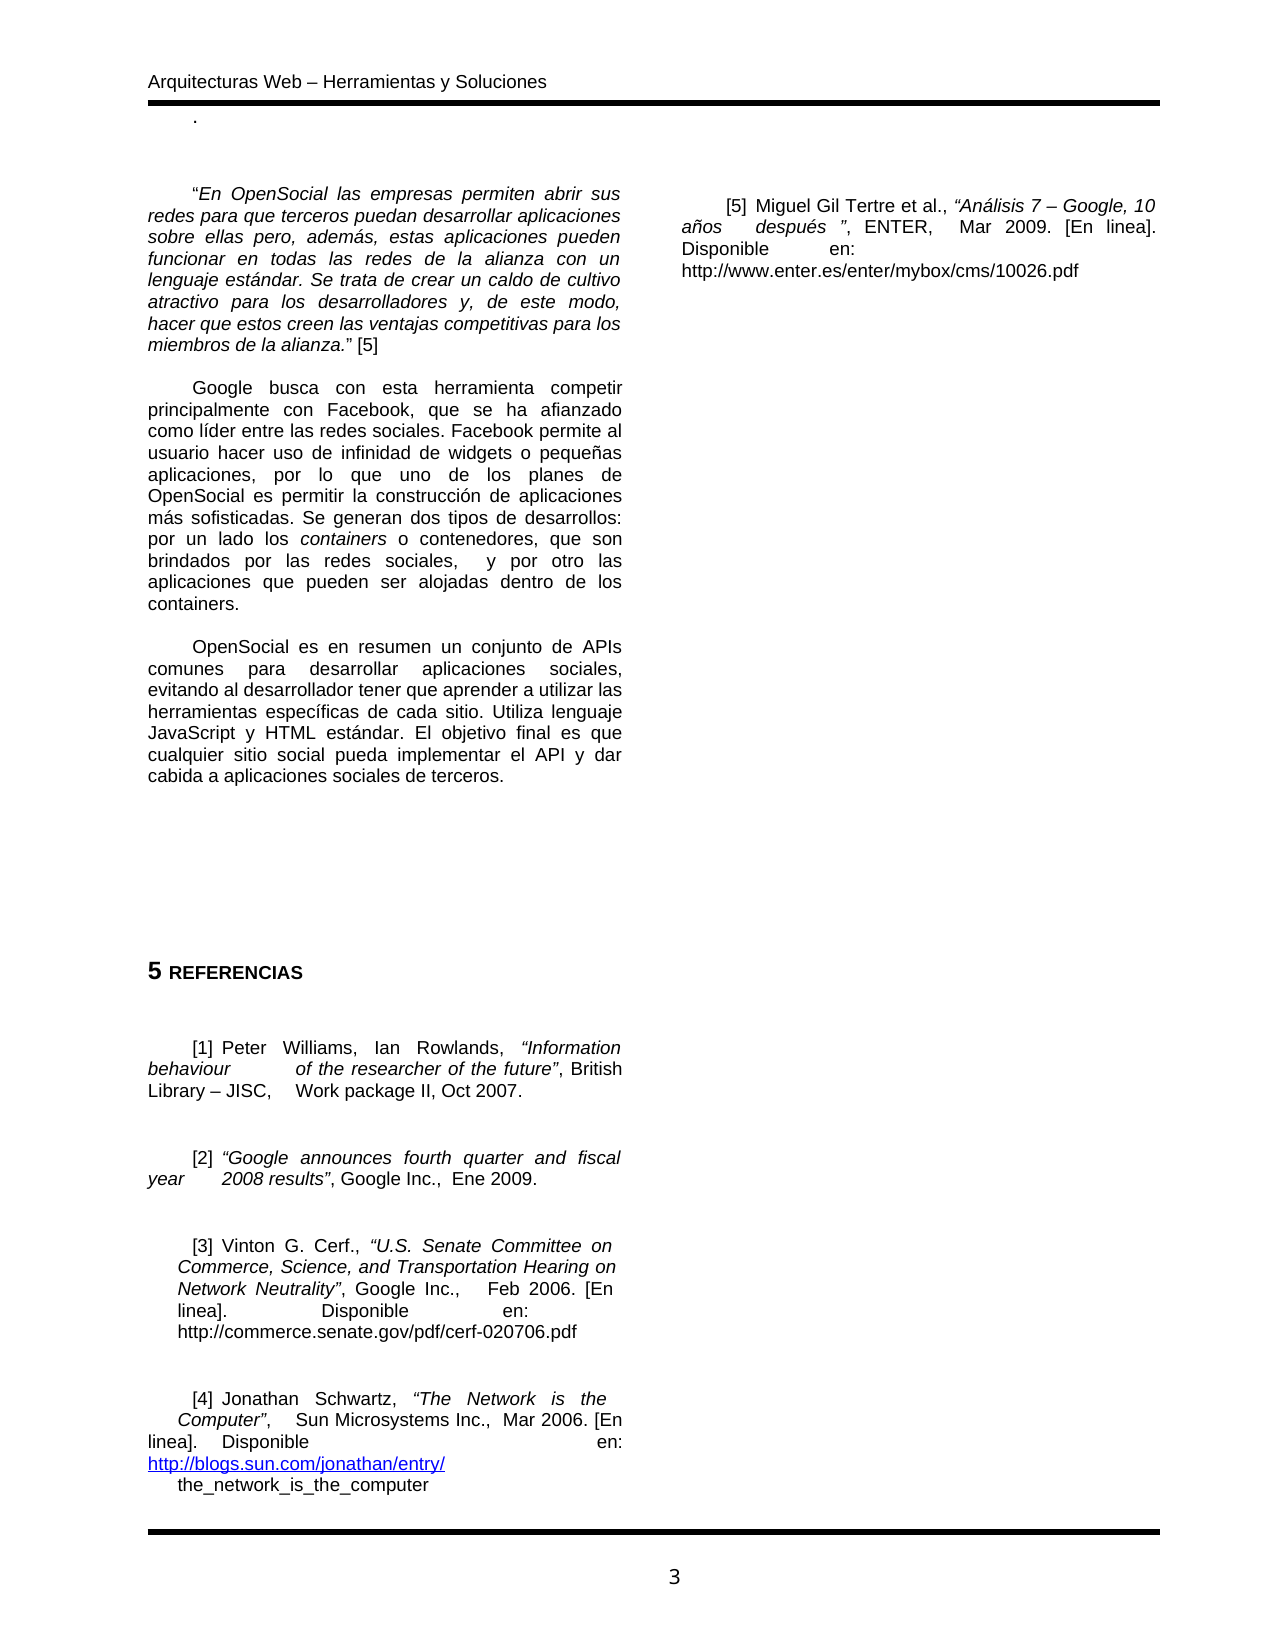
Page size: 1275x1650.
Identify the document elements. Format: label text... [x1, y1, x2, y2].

text “En OpenSocial las empresas permiten abrir sus redes para que terceros puedan desarrollar aplicaciones sobre ellas pero, además, estas aplicaciones pueden funcionar en todas las redes de la alianza con un lenguaje estándar. Se trata de crear un caldo de cultivo atractivo para los desarrolladores y, de este modo, hacer que estos creen las ventajas competitivas para los miembros de la alianza.” [5] [148, 183, 622, 356]
text [2] “Google announces fourth quarter and fiscal year 2008 results”, Google Inc., Ene 2009. [148, 1146, 622, 1189]
text [4] Jonathan Schwartz, “The Network is the Computer”, Sun Microsystems Inc., Mar 2006. [En linea]. Disponible en: http://blogs.sun.com/jonathan/entry/ the_network_is_the_computer [148, 1388, 622, 1495]
subtitle REFERENCIAS [148, 956, 622, 984]
text [3] Vinton G. Cerf., “U.S. Senate Committee on Commerce, Science, and Transportation Hearing on Network Neutrality”, Google Inc., Feb 2006. [En linea]. Disponible en: http://commerce.senate.gov/pdf/cerf-020706.pdf [148, 1235, 622, 1342]
text [5] Miguel Gil Tertre et al., “Análisis 7 – Google, 10 años después ”, ENTER, Mar 2009. [En linea]. Disponible en: http://www.enter.es/enter/mybox/cms/10026.pdf [681, 195, 1157, 281]
text Google busca con esta herramienta competir principalmente con Facebook, que se ha afianzado como líder entre las redes sociales. Facebook permite al usuario hacer uso de infinidad de widgets o pequeñas aplicaciones, por lo que uno de los planes de OpenSocial es permitir la construcción de aplicaciones más sofisticadas. Se generan dos tipos de desarrollos: por un lado los containers o contenedores, que son brindados por las redes sociales, y por otro las aplicaciones que pueden ser alojadas dentro de los containers. [148, 377, 622, 614]
text OpenSocial es en resumen un conjunto de APIs comunes para desarrollar aplicaciones sociales, evitando al desarrollador tener que aprender a utilizar las herramientas específicas de cada sitio. Utiliza lenguaje JavaScript y HTML estándar. El objetivo final es que cualquier sitio social pueda implementar el API y dar cabida a aplicaciones sociales de terceros. [148, 636, 622, 787]
text [1] Peter Williams, Ian Rowlands, “Information behaviour of the researcher of the future”, British Library – JISC, Work package II, Oct 2007. [148, 1037, 622, 1101]
